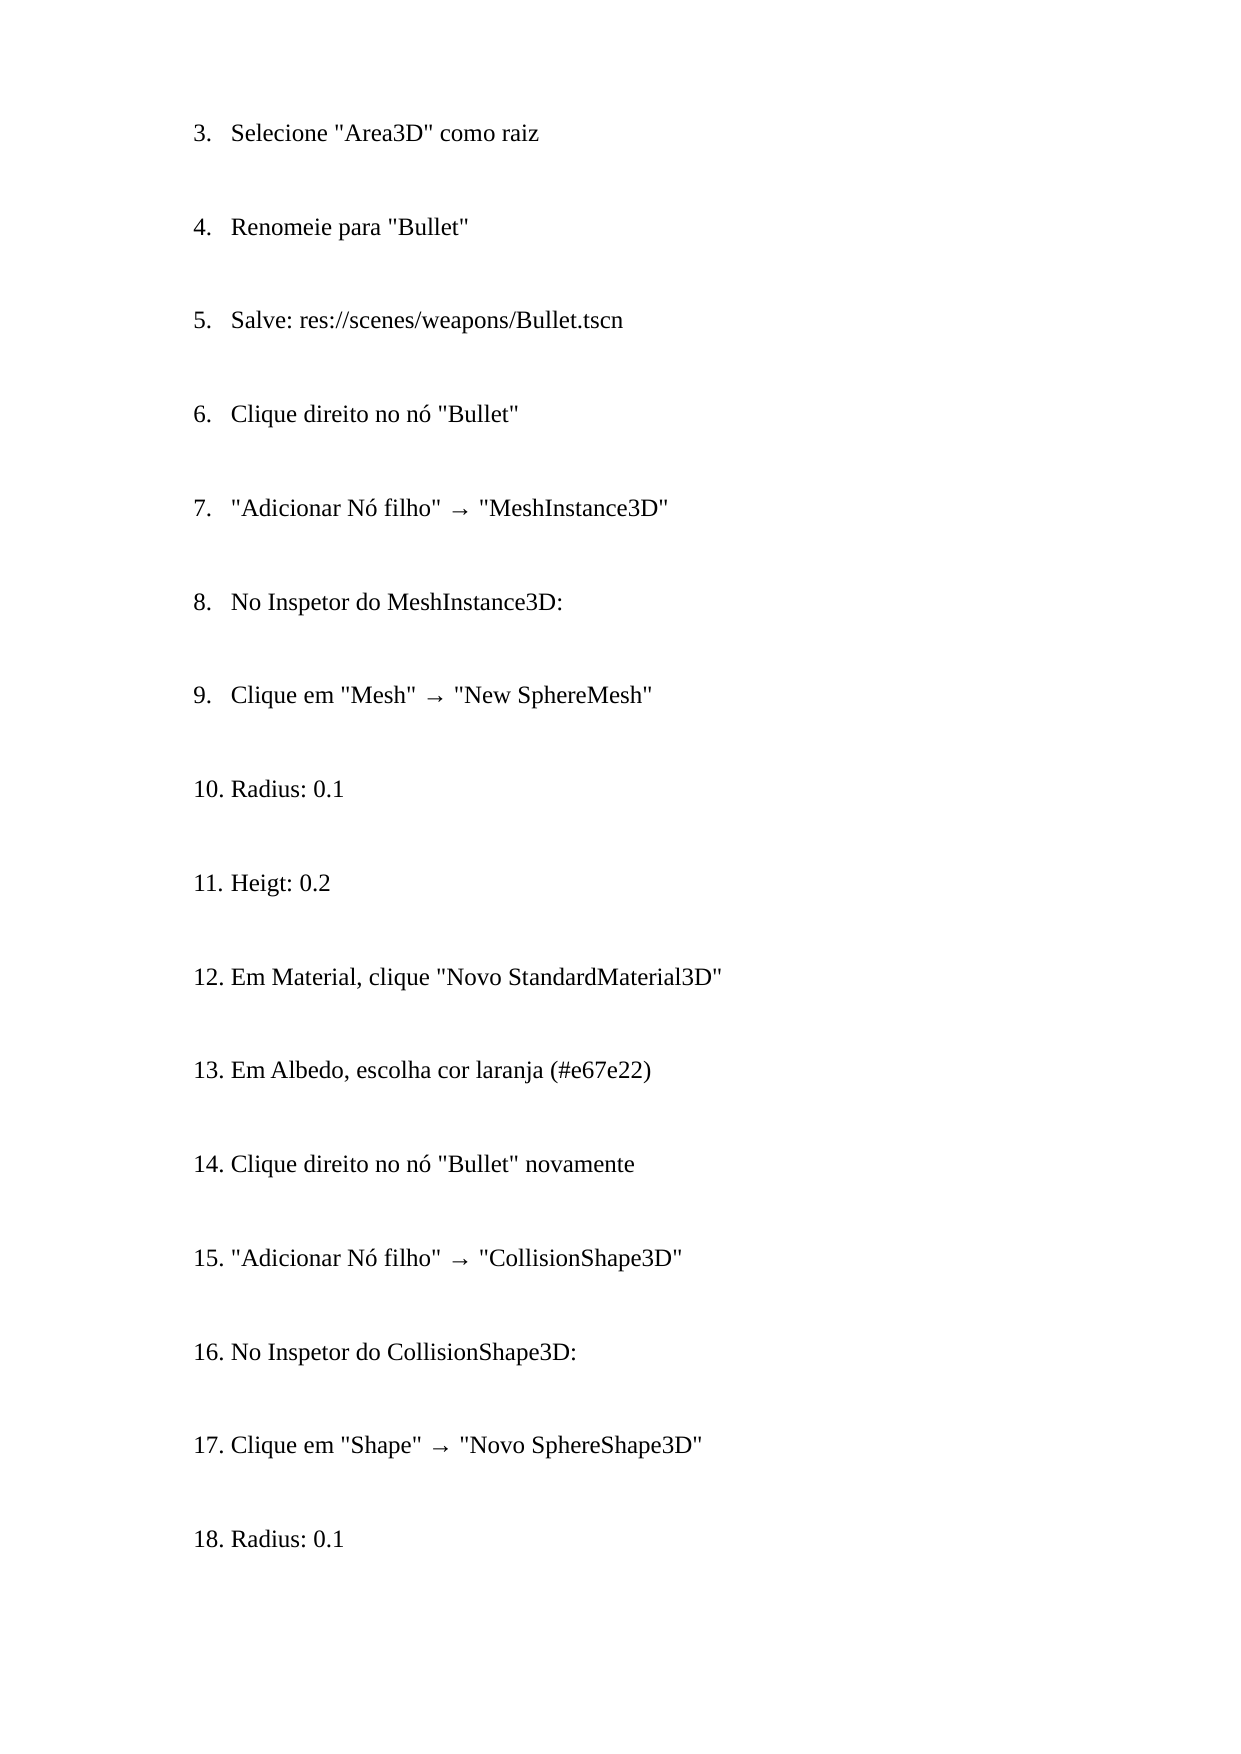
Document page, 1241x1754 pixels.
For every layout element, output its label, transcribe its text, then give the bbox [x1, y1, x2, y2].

list Clique direito no nó "Bullet" novamente [193, 1149, 1122, 1178]
list Clique em "Shape" → "Novo SphereShape3D" [193, 1431, 1122, 1459]
list Clique direito no nó "Bullet" [193, 399, 1122, 428]
list Radius: 0.1 [193, 774, 1122, 803]
list Selecione "Area3D" como raiz [193, 118, 1122, 147]
list No Inspetor do MeshInstance3D: [193, 587, 1122, 616]
list Heigt: 0.2 [193, 868, 1122, 897]
list Radius: 0.1 [193, 1524, 1122, 1553]
list Em Albedo, escolha cor laranja (#e67e22) [193, 1056, 1122, 1084]
list "Adicionar Nó filho" → "MeshInstance3D" [193, 493, 1122, 522]
list Renomeie para "Bullet" [193, 212, 1122, 241]
list No Inspetor do CollisionShape3D: [193, 1337, 1122, 1366]
list Salve: res://scenes/weapons/Bullet.tscn [193, 306, 1122, 334]
list Em Material, clique "Novo StandardMaterial3D" [193, 962, 1122, 991]
list "Adicionar Nó filho" → "CollisionShape3D" [193, 1243, 1122, 1272]
list Clique em "Mesh" → "New SphereMesh" [193, 681, 1122, 709]
